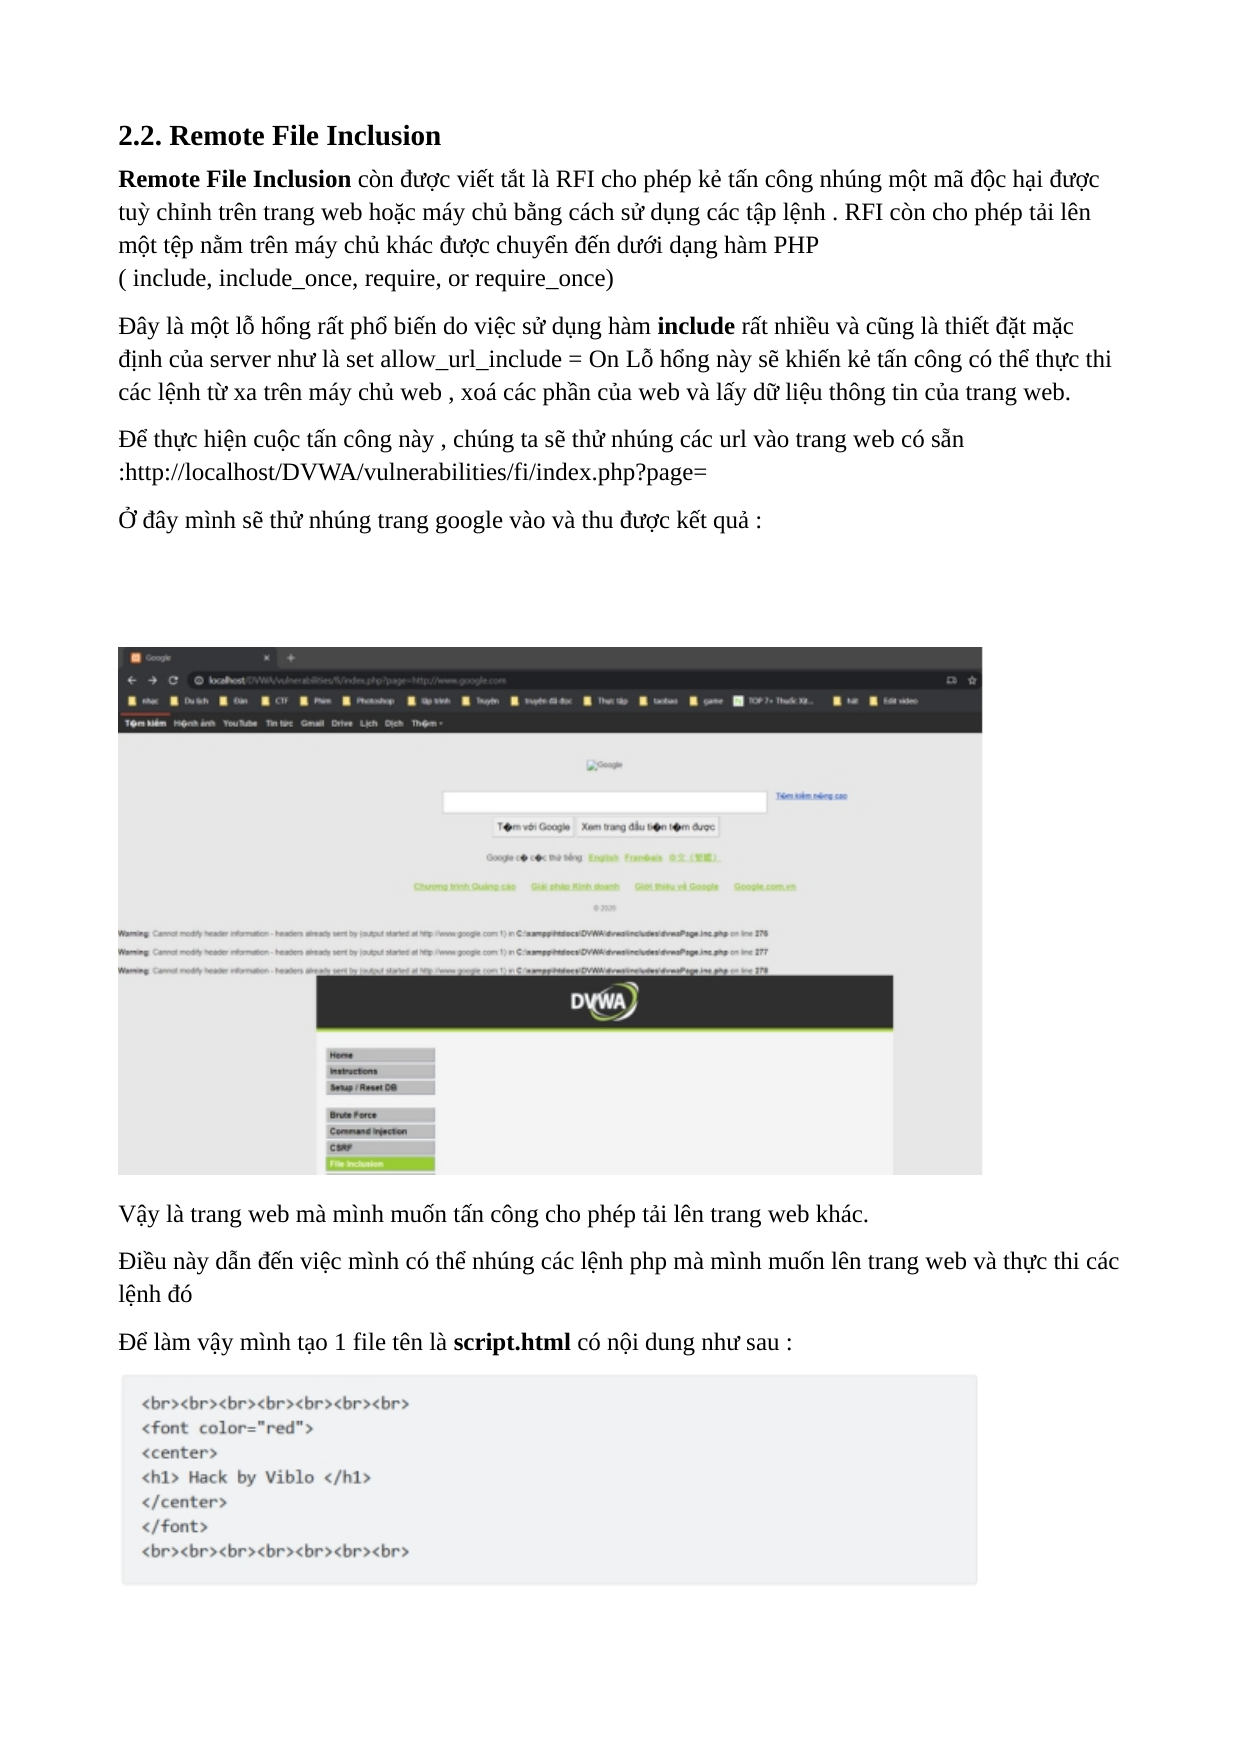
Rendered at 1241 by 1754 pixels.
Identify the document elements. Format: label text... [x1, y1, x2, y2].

text Để thực hiện cuộc tấn công này , chúng ta sẽ thử nhúng các url vào trang web có sẵn :http://localhost/DVWA/vulnerabilities/fi/index.php?page= [118, 424, 1122, 486]
subtitle 2.2. Remote File Inclusion [118, 118, 1122, 152]
text Remote File Inclusion còn được viết tắt là RFI cho phép kẻ tấn công nhúng một mã độc hại được tuỳ chỉnh trên trang web hoặc máy chủ bằng cách sử dụng các tập lệnh . RFI còn cho phép tải lên một tệp nằm trên máy chủ khác được chuyển đến dưới dạng hàm PHP ( include, include_once, require, or require_once) [118, 164, 1122, 292]
text Để làm vậy mình tạo 1 file tên là script.html có nội dung như sau : [118, 1327, 1122, 1356]
text Điều này dẫn đến việc mình có thể nhúng các lệnh php mà mình muốn lên trang web và thực thi các lệnh đó [118, 1246, 1122, 1308]
picture [118, 647, 984, 1175]
text Đây là một lỗ hổng rất phổ biến do việc sử dụng hàm include rất nhiều và cũng là thiết đặt mặc định của server như là set allow_url_include = On Lỗ hổng này sẽ khiến kẻ tấn công có thể thực thi các lệnh từ xa trên máy chủ web , xoá các phần của web và lấy dữ liệu thông tin của trang web. [118, 311, 1122, 406]
picture [118, 1374, 984, 1586]
text Ở đây mình sẽ thử nhúng trang google vào và thu được kết quả : [118, 505, 1122, 534]
text Vậy là trang web mà mình muốn tấn công cho phép tải lên trang web khác. [118, 1199, 1122, 1227]
